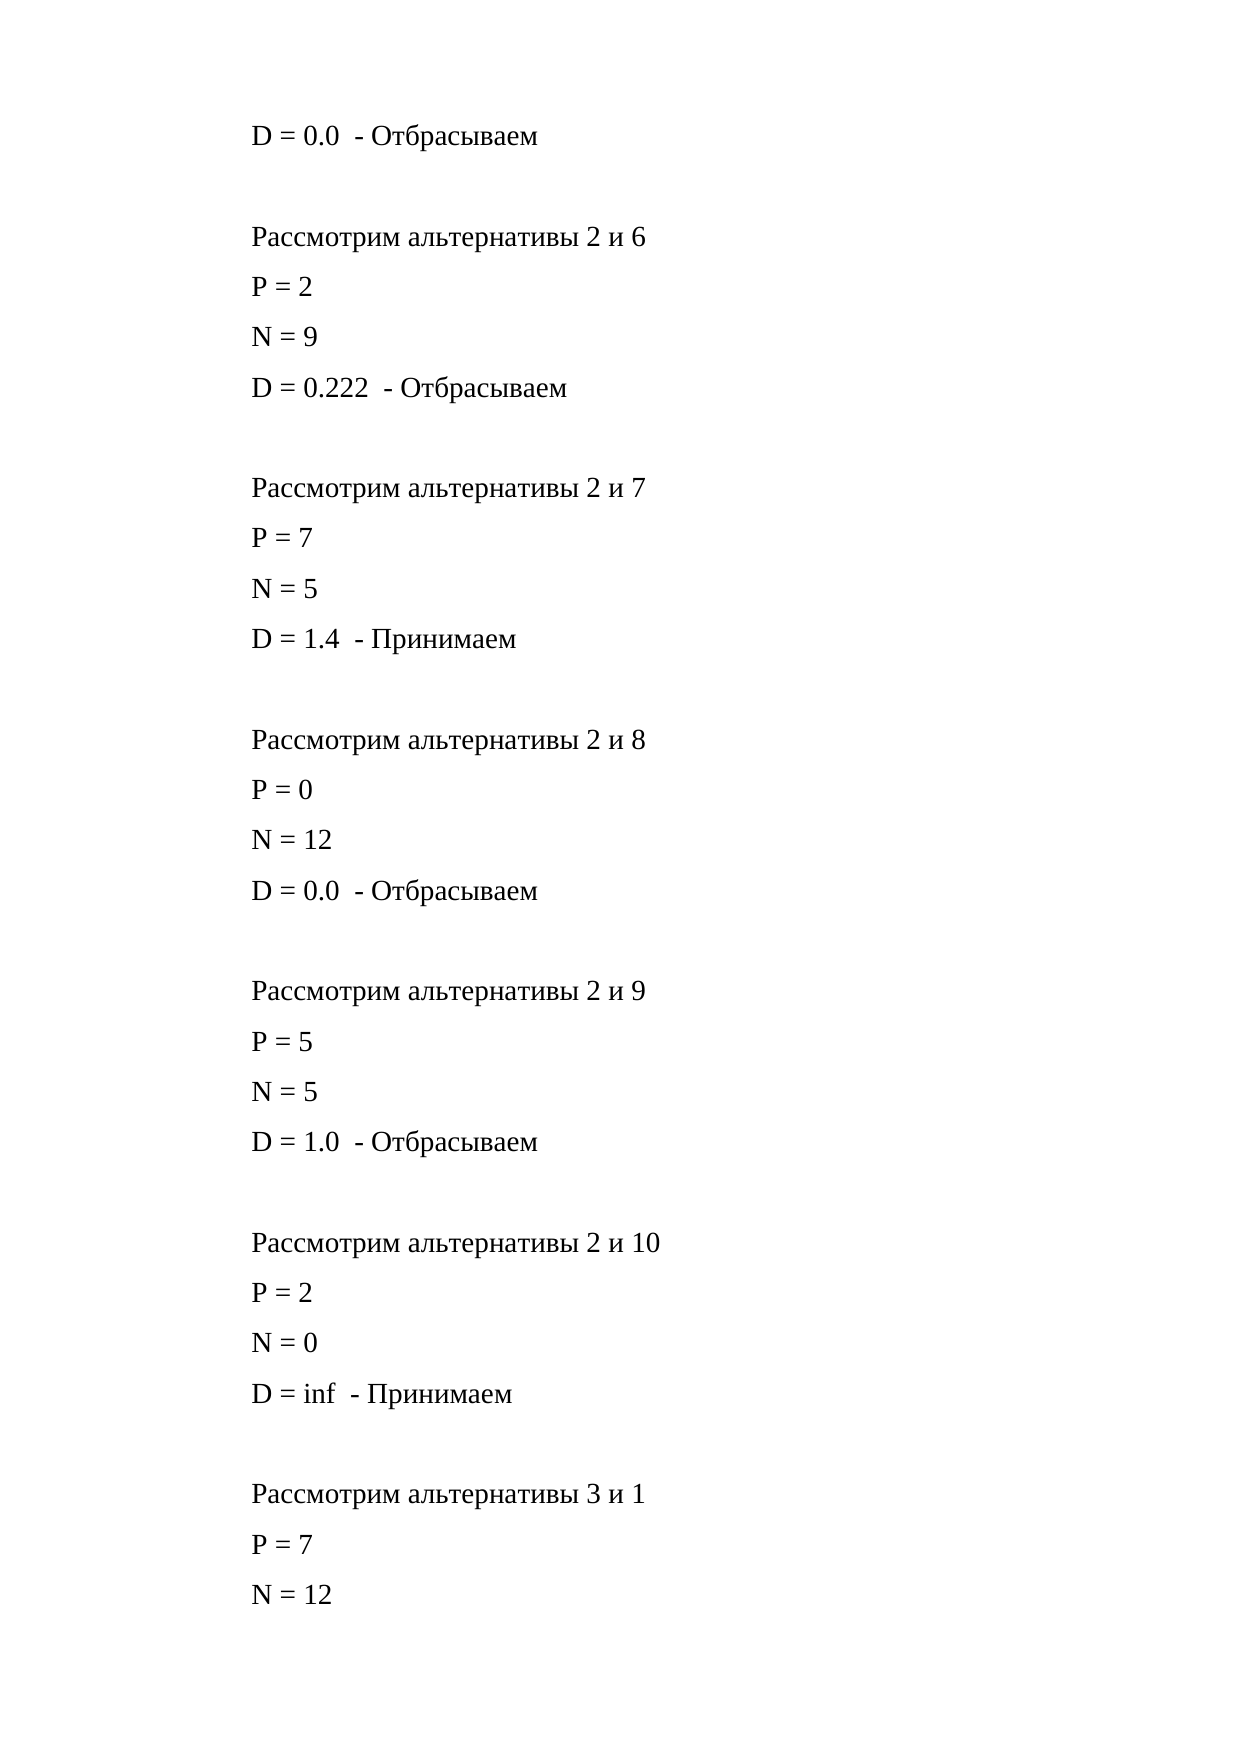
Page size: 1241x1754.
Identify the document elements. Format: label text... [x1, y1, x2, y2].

text P = 7 [177, 521, 1181, 554]
text D = 0.222 - Отбрасываем [177, 370, 1181, 403]
text Рассмотрим альтернативы 2 и 7 [177, 470, 1181, 504]
text P = 5 [177, 1024, 1181, 1057]
text P = 2 [177, 1275, 1181, 1309]
text Рассмотрим альтернативы 2 и 8 [177, 722, 1181, 755]
text D = 1.0 - Отбрасываем [177, 1124, 1181, 1158]
text D = 0.0 - Отбрасываем [177, 873, 1181, 906]
text N = 12 [177, 822, 1181, 856]
text D = inf - Принимаем [177, 1376, 1181, 1409]
text N = 0 [177, 1326, 1181, 1359]
text Рассмотрим альтернативы 3 и 1 [177, 1477, 1181, 1510]
text Рассмотрим альтернативы 2 и 9 [177, 973, 1181, 1007]
text P = 2 [177, 269, 1181, 303]
text Рассмотрим альтернативы 2 и 6 [177, 219, 1181, 252]
text N = 5 [177, 571, 1181, 604]
text D = 0.0 - Отбрасываем [177, 118, 1181, 152]
text N = 9 [177, 319, 1181, 353]
text D = 1.4 - Принимаем [177, 621, 1181, 655]
text N = 12 [177, 1577, 1181, 1611]
text P = 0 [177, 772, 1181, 806]
text Рассмотрим альтернативы 2 и 10 [177, 1225, 1181, 1258]
text P = 7 [177, 1527, 1181, 1560]
text N = 5 [177, 1074, 1181, 1108]
